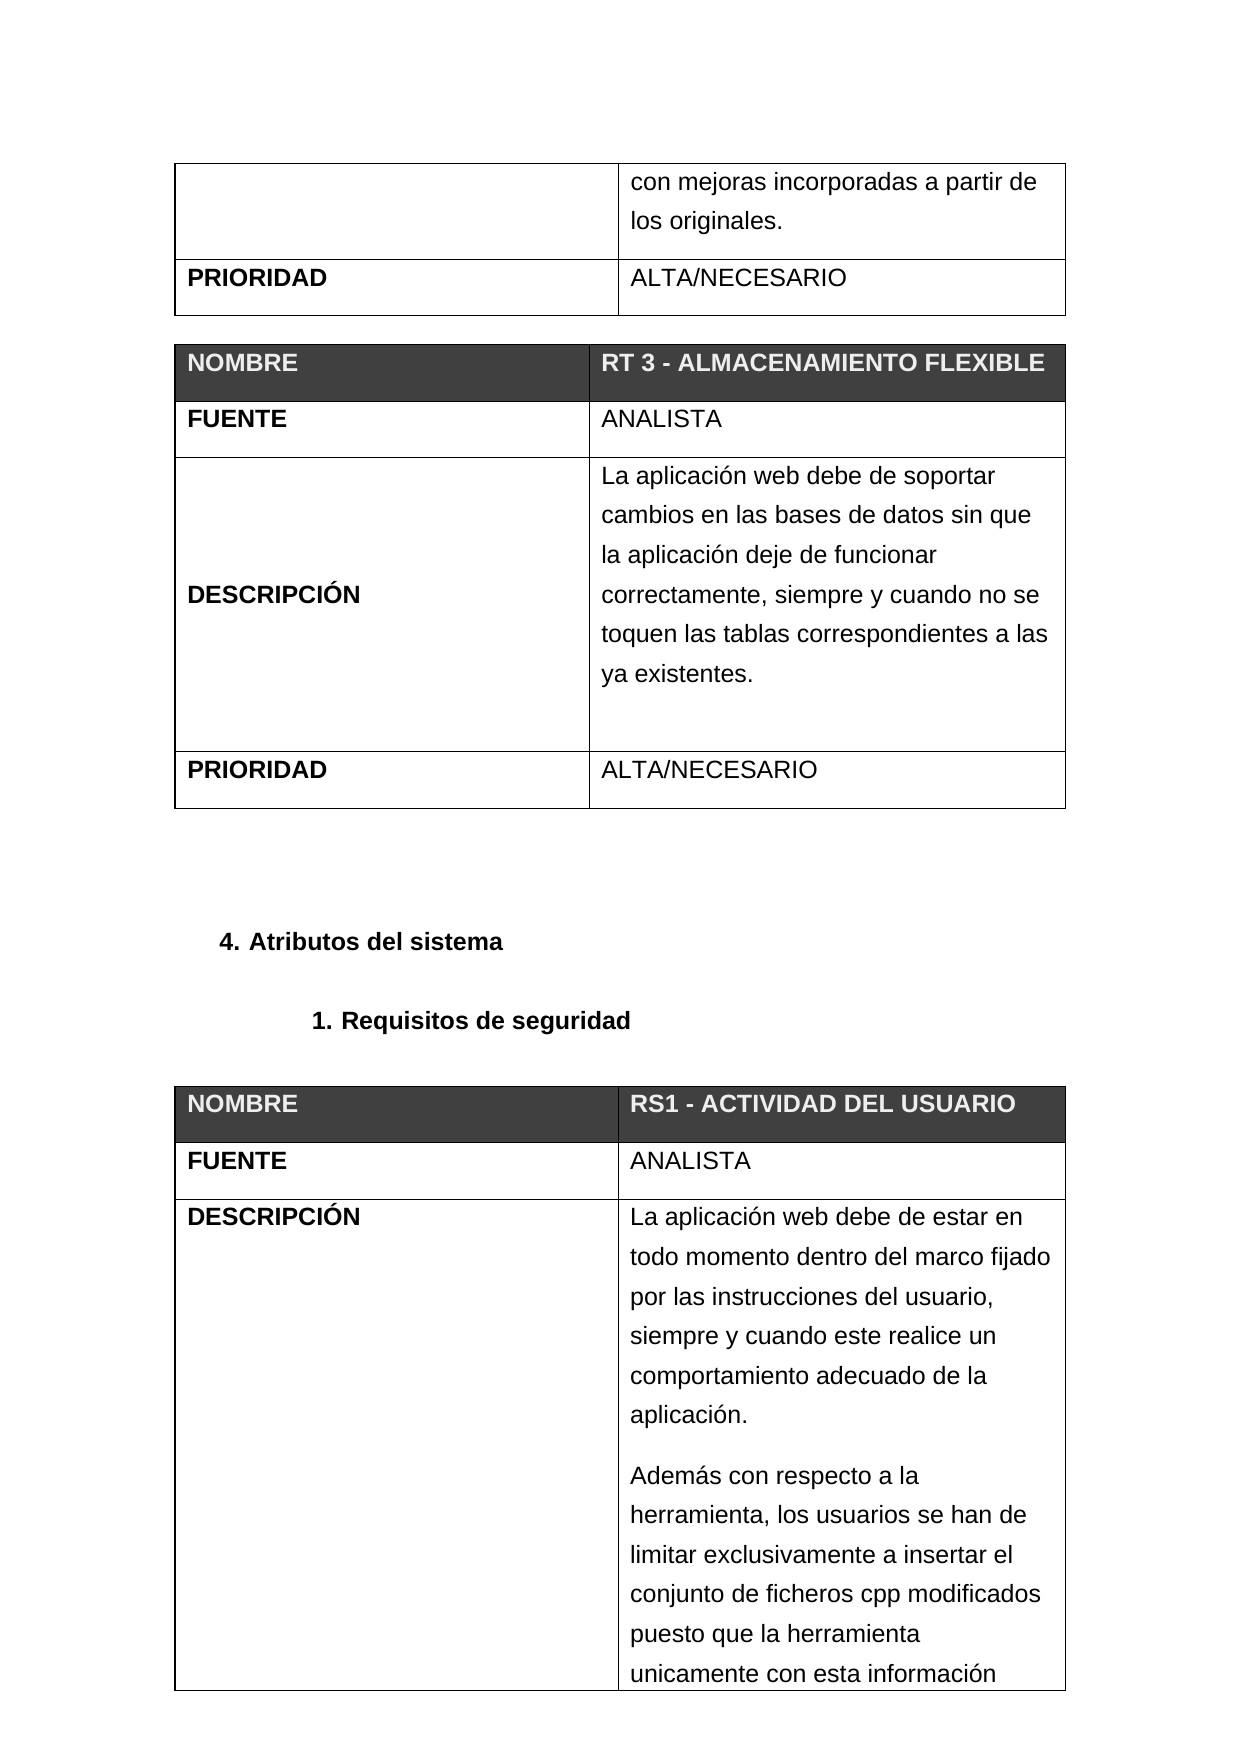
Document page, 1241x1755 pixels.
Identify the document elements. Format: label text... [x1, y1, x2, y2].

table_cell con mejoras incorporadas a partir de los originales. [619, 164, 1065, 258]
table_header RT 3 - ALMACENAMIENTO FLEXIBLE [590, 345, 1065, 401]
table_cell ALTA/NECESARIO [619, 260, 1065, 315]
list Requisitos de seguridad [312, 1006, 1065, 1035]
table_cell ALTA/NECESARIO [590, 752, 1065, 807]
table_cell ANALISTA [590, 402, 1065, 457]
table_cell [176, 164, 618, 258]
table_cell DESCRIPCIÓN [176, 1200, 618, 1690]
table_cell FUENTE [176, 1143, 618, 1198]
table_cell La aplicación web debe de estar en todo momento dentro del marco fijado por las instrucciones del usuario, siempre y cuando este realice un comportamiento adecuado de la aplicación. Además con respecto a la herramienta, los usuarios se han de limitar exclusivamente a insertar el conjunto de ficheros cpp modificados puesto que la herramienta unicamente con esta información [619, 1200, 1065, 1690]
table_cell ANALISTA [619, 1143, 1065, 1198]
table_header NOMBRE [176, 1087, 618, 1142]
table_cell DESCRIPCIÓN [176, 458, 589, 751]
table_cell La aplicación web debe de soportar cambios en las bases de datos sin que la aplicación deje de funcionar correctamente, siempre y cuando no se toquen las tablas correspondientes a las ya existentes. [590, 458, 1065, 751]
table_cell PRIORIDAD [176, 752, 589, 807]
table_header RS1 - ACTIVIDAD DEL USUARIO [619, 1087, 1065, 1142]
list Atributos del sistema [219, 927, 1065, 956]
table_cell FUENTE [176, 402, 589, 457]
table_header NOMBRE [176, 345, 589, 401]
table_cell PRIORIDAD [176, 260, 618, 315]
